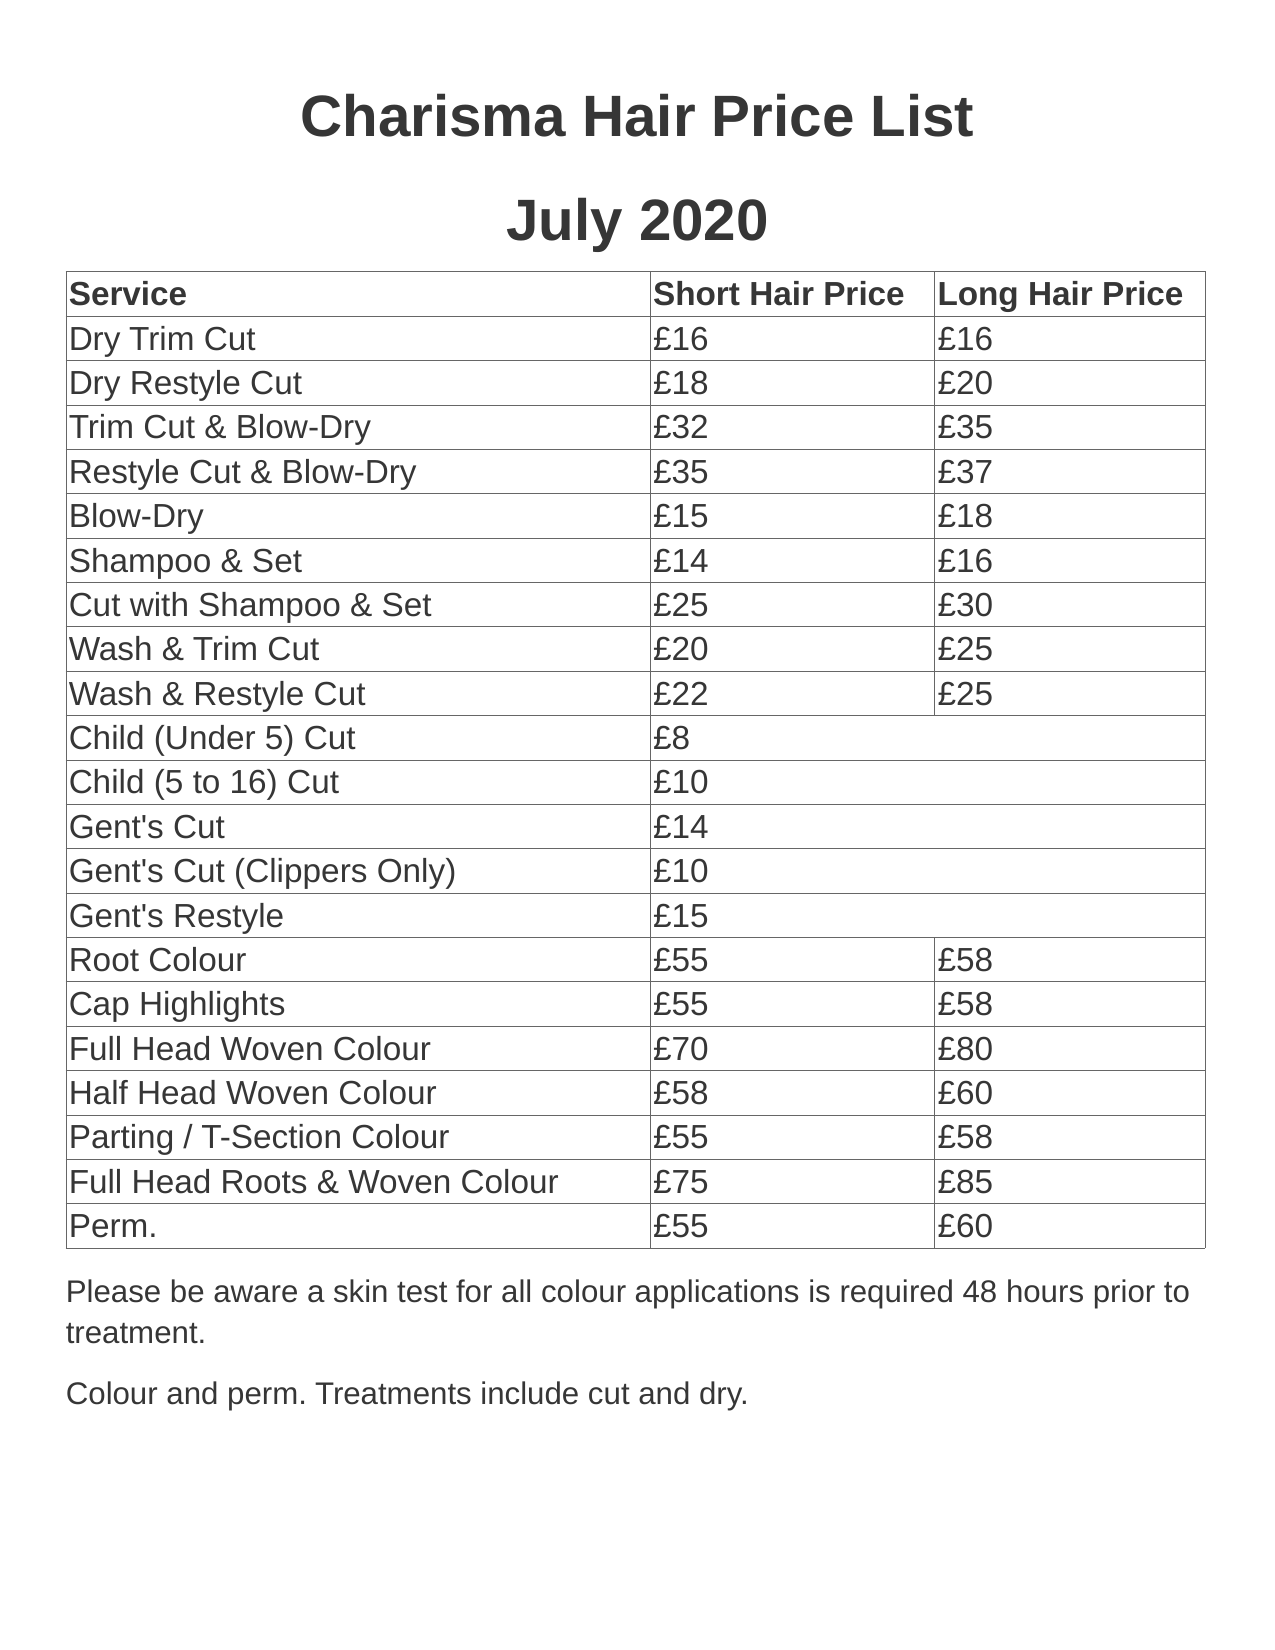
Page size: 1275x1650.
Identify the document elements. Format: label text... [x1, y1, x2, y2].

table_cell £55 [651, 1116, 934, 1159]
table_cell £14 [651, 539, 934, 582]
table_cell Child (5 to 16) Cut [67, 761, 650, 804]
table_cell Parting / T-Section Colour [67, 1116, 650, 1159]
text Colour and perm. Treatments include cut and dry. [66, 1375, 1209, 1411]
table_cell Wash & Trim Cut [67, 627, 650, 671]
table_cell £35 [651, 450, 934, 493]
table_cell £60 [935, 1204, 1205, 1248]
table_cell £20 [651, 627, 934, 671]
table_cell Full Head Woven Colour [67, 1027, 650, 1070]
table_cell £58 [935, 1116, 1205, 1159]
table_cell £18 [935, 494, 1205, 538]
table_cell Dry Trim Cut [67, 317, 650, 360]
table_cell Full Head Roots & Woven Colour [67, 1160, 650, 1203]
text Please be aware a skin test for all colour applications is required 48 hours prior to treatment. [66, 1273, 1209, 1350]
table_cell £37 [935, 450, 1205, 493]
table_cell £55 [651, 938, 934, 981]
table_cell £25 [935, 627, 1205, 671]
table_cell £16 [651, 317, 934, 360]
table_cell Cap Highlights [67, 982, 650, 1026]
table_cell £58 [651, 1071, 934, 1114]
table_cell £10 [651, 761, 1205, 804]
table_cell £58 [935, 982, 1205, 1026]
table_header Service [67, 272, 650, 316]
title July 2020 [66, 186, 1209, 253]
table_cell Gent's Restyle [67, 894, 650, 937]
table_cell £55 [651, 982, 934, 1026]
table_cell Blow-Dry [67, 494, 650, 538]
table_cell £10 [651, 849, 1205, 893]
table_cell £25 [651, 583, 934, 626]
table_cell Restyle Cut & Blow-Dry [67, 450, 650, 493]
table_cell £32 [651, 406, 934, 449]
table_cell £15 [651, 494, 934, 538]
table_cell £75 [651, 1160, 934, 1203]
table_cell Perm. [67, 1204, 650, 1248]
table_cell Wash & Restyle Cut [67, 672, 650, 715]
table_cell £85 [935, 1160, 1205, 1203]
table_cell £8 [651, 716, 1205, 759]
table_cell £18 [651, 361, 934, 404]
title Charisma Hair Price List [66, 81, 1209, 148]
table_cell Gent's Cut [67, 805, 650, 848]
table_cell Cut with Shampoo & Set [67, 583, 650, 626]
table_header Short Hair Price [651, 272, 934, 316]
table_cell £20 [935, 361, 1205, 404]
table_cell £14 [651, 805, 1205, 848]
table_cell £22 [651, 672, 934, 715]
table_cell Shampoo & Set [67, 539, 650, 582]
table_cell Gent's Cut (Clippers Only) [67, 849, 650, 893]
table_cell £80 [935, 1027, 1205, 1070]
table_cell Child (Under 5) Cut [67, 716, 650, 759]
table_header Long Hair Price [935, 272, 1205, 316]
table_cell £55 [651, 1204, 934, 1248]
table_cell £16 [935, 539, 1205, 582]
table_cell £35 [935, 406, 1205, 449]
table_cell £30 [935, 583, 1205, 626]
table_cell Half Head Woven Colour [67, 1071, 650, 1114]
table_cell £58 [935, 938, 1205, 981]
table_cell Root Colour [67, 938, 650, 981]
table_cell £60 [935, 1071, 1205, 1114]
table_cell £70 [651, 1027, 934, 1070]
table_cell Dry Restyle Cut [67, 361, 650, 404]
table_cell £25 [935, 672, 1205, 715]
table_cell £15 [651, 894, 1205, 937]
table_cell £16 [935, 317, 1205, 360]
table_cell Trim Cut & Blow-Dry [67, 406, 650, 449]
